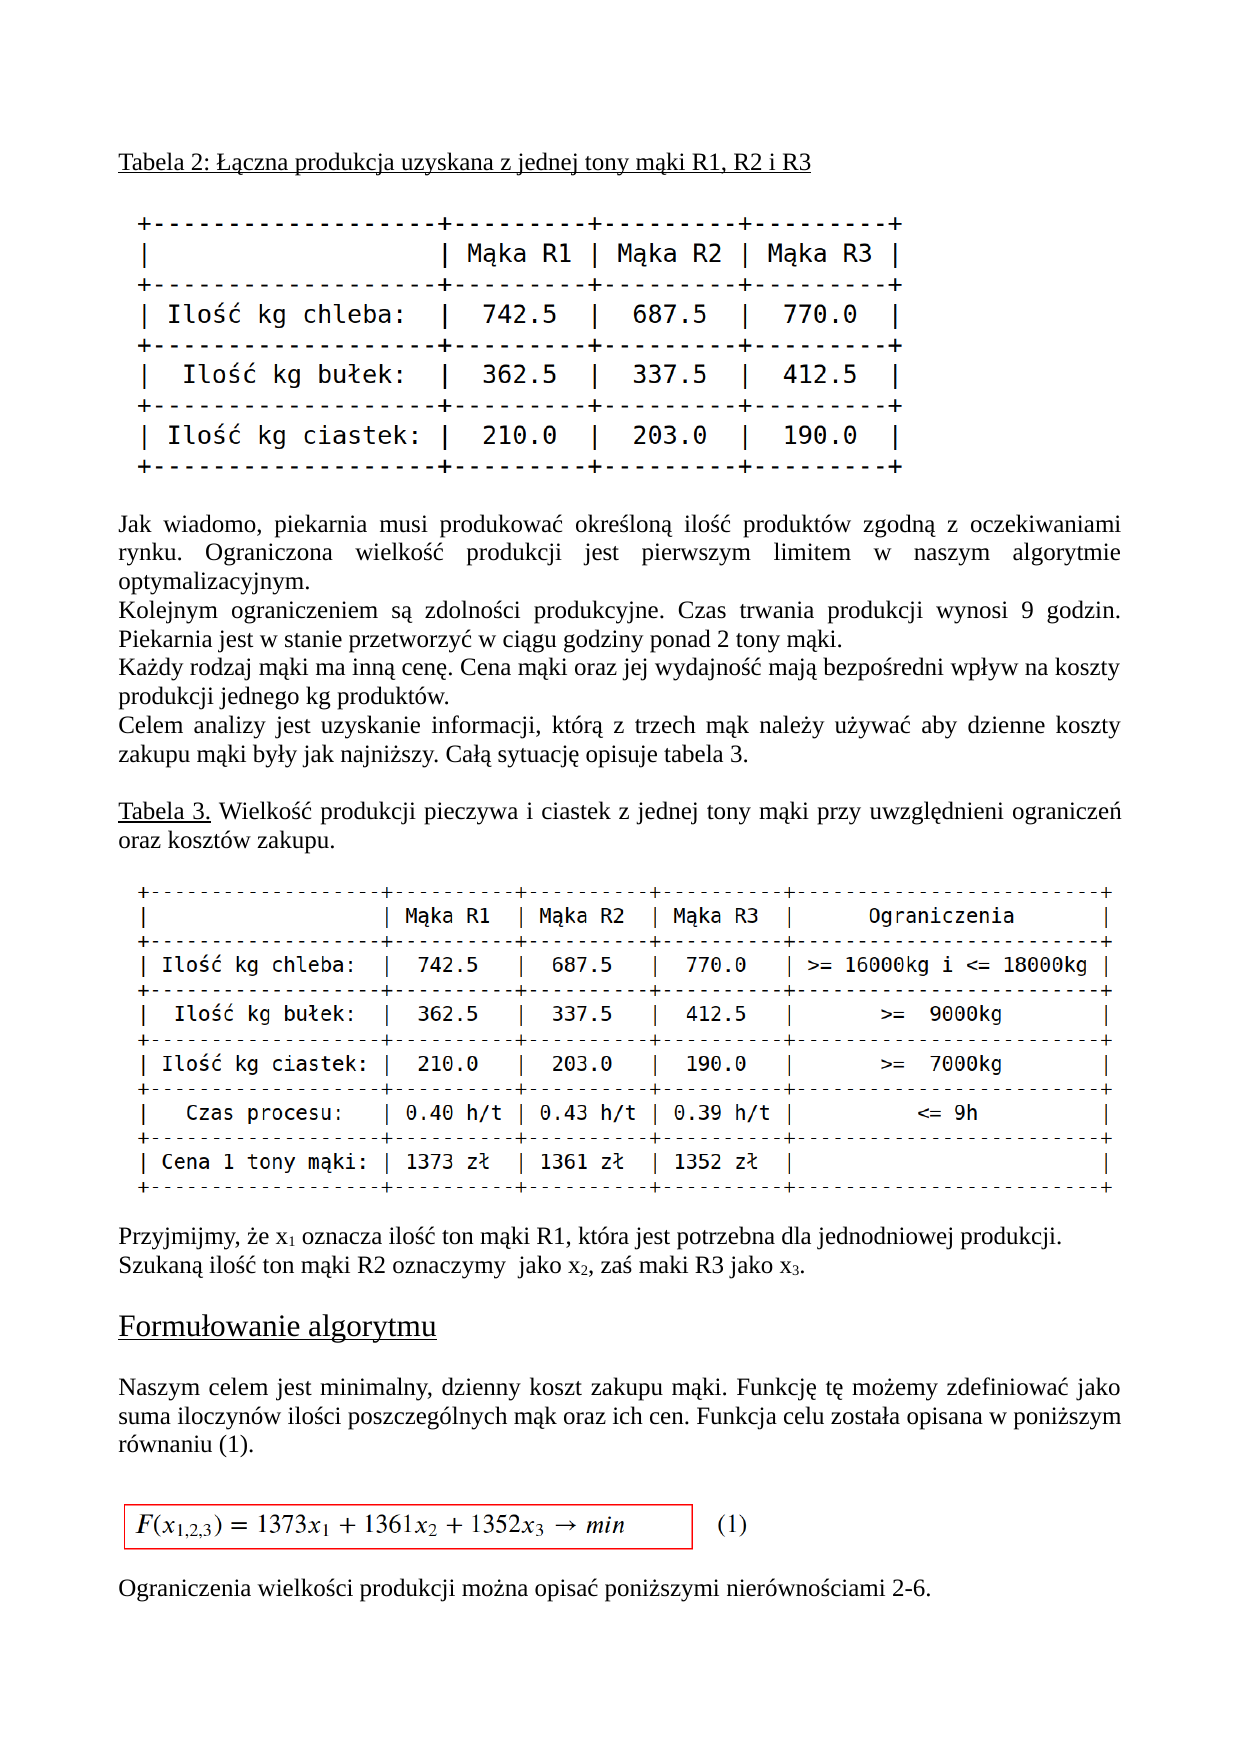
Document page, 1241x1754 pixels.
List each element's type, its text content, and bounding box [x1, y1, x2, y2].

text Naszym celem jest minimalny, dzienny koszt zakupu mąki. Funkcję tę możemy zdefiniować jako suma iloczynów ilości poszczególnych mąk oraz ich cen. Funkcja celu została opisana w poniższym równaniu (1). [118, 1372, 1122, 1458]
text Tabela 3. Wielkość produkcji pieczywa i ciastek z jednej tony mąki przy uwzględnieni ograniczeń oraz kosztów zakupu. [118, 796, 1122, 854]
text Ograniczenia wielkości produkcji można opisać poniższymi nierównościami 2-6. [118, 1573, 1122, 1602]
text Tabela 2: Łączna produkcja uzyskana z jednej tony mąki R1, R2 i R3 [118, 147, 1122, 176]
text Celem analizy jest uzyskanie informacji, którą z trzech mąk należy używać aby dzienne koszty zakupu mąki były jak najniższy. Całą sytuację opisuje tabela 3. [118, 710, 1122, 767]
text Kolejnym ograniczeniem są zdolności produkcyjne. Czas trwania produkcji wynosi 9 godzin. Piekarnia jest w stanie przetworzyć w ciągu godziny ponad 2 tony mąki. [118, 595, 1122, 652]
text Jak wiadomo, piekarnia musi produkować określoną ilość produktów zgodną z oczekiwaniami rynku. Ograniczona wielkość produkcji jest pierwszym limitem w naszym algorytmie optymalizacyjnym. [118, 509, 1122, 595]
text Szukaną ilość ton mąki R2 oznaczymy jako x2, zaś maki R3 jako x3. [118, 1250, 1122, 1279]
picture [112, 1493, 765, 1557]
text Każdy rodzaj mąki ma inną cenę. Cena mąki oraz jej wydajność mają bezpośredni wpływ na koszty produkcji jednego kg produktów. [118, 652, 1122, 710]
text Przyjmijmy, że x1 oznacza ilość ton mąki R1, która jest potrzebna dla jednodniowej produkcji. [118, 1221, 1122, 1250]
picture [121, 212, 912, 480]
picture [118, 882, 1123, 1193]
text Formułowanie algorytmu [118, 1307, 1122, 1343]
